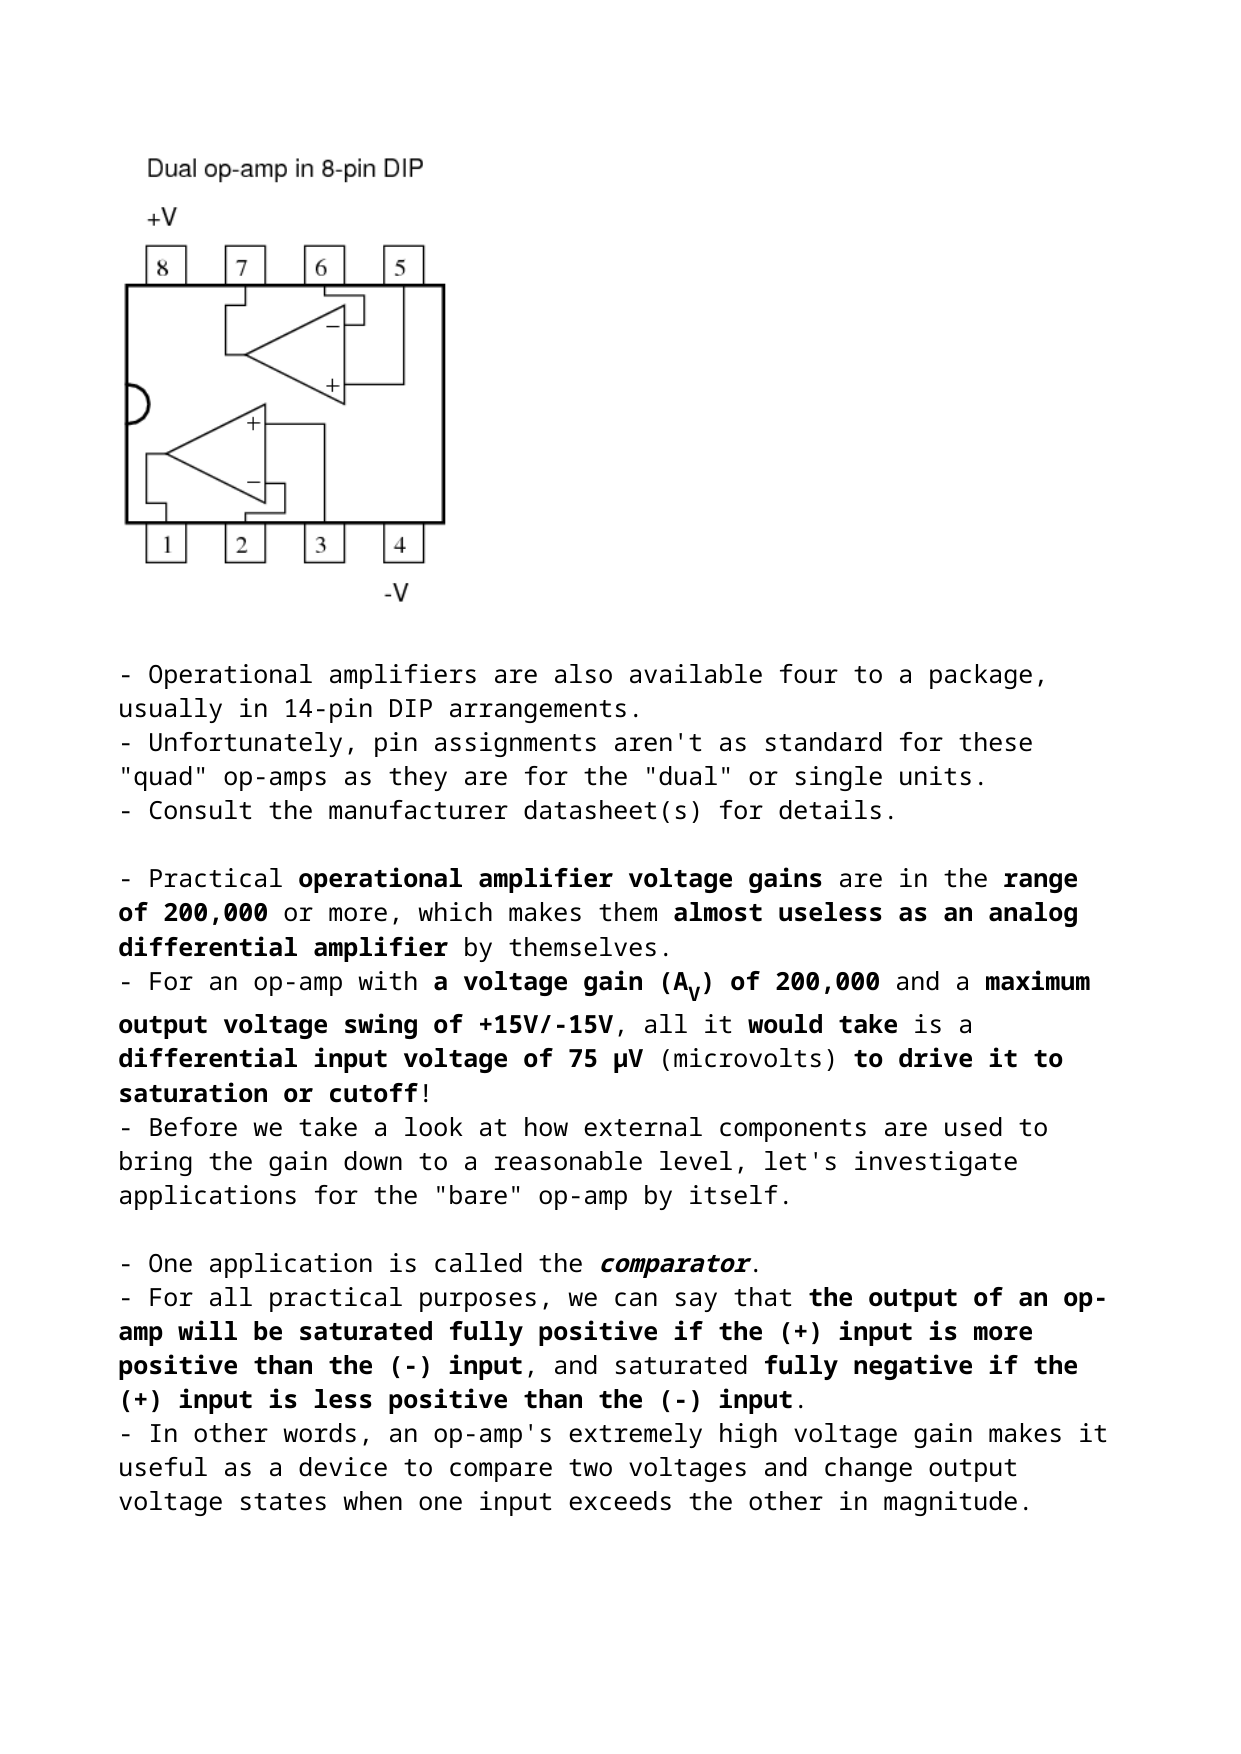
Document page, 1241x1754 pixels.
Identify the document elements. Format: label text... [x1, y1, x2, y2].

list - In other words, an op-amp's extremely high voltage gain makes it useful as a device to compare two voltages and change output voltage states when one input exceeds the other in magnitude. [118, 1416, 1122, 1518]
picture [118, 152, 452, 611]
list - Unfortunately, pin assignments aren't as standard for these "quad" op-amps as they are for the "dual" or single units. [118, 725, 1122, 793]
list - One application is called the comparator. [118, 1246, 1122, 1279]
list - Practical operational amplifier voltage gains are in the range of 200,000 or more, which makes them almost useless as an analog differential amplifier by themselves. [118, 861, 1122, 963]
list - For all practical purposes, we can say that the output of an op-amp will be saturated fully positive if the (+) input is more positive than the (-) input, and saturated fully negative if the (+) input is less positive than the (-) input. [118, 1279, 1122, 1416]
list - Before we take a look at how external components are used to bring the gain down to a reasonable level, let's investigate applications for the "bare" op-amp by itself. [118, 1109, 1122, 1211]
list - Operational amplifiers are also available four to a package, usually in 14-pin DIP arrangements. [118, 657, 1122, 725]
list - For an op-amp with a voltage gain (AV) of 200,000 and a maximum output voltage swing of +15V/-15V, all it would take is a differential input voltage of 75 µV (microvolts) to drive it to saturation or cutoff! [118, 963, 1122, 1109]
list - Consult the manufacturer datasheet(s) for details. [118, 793, 1122, 827]
